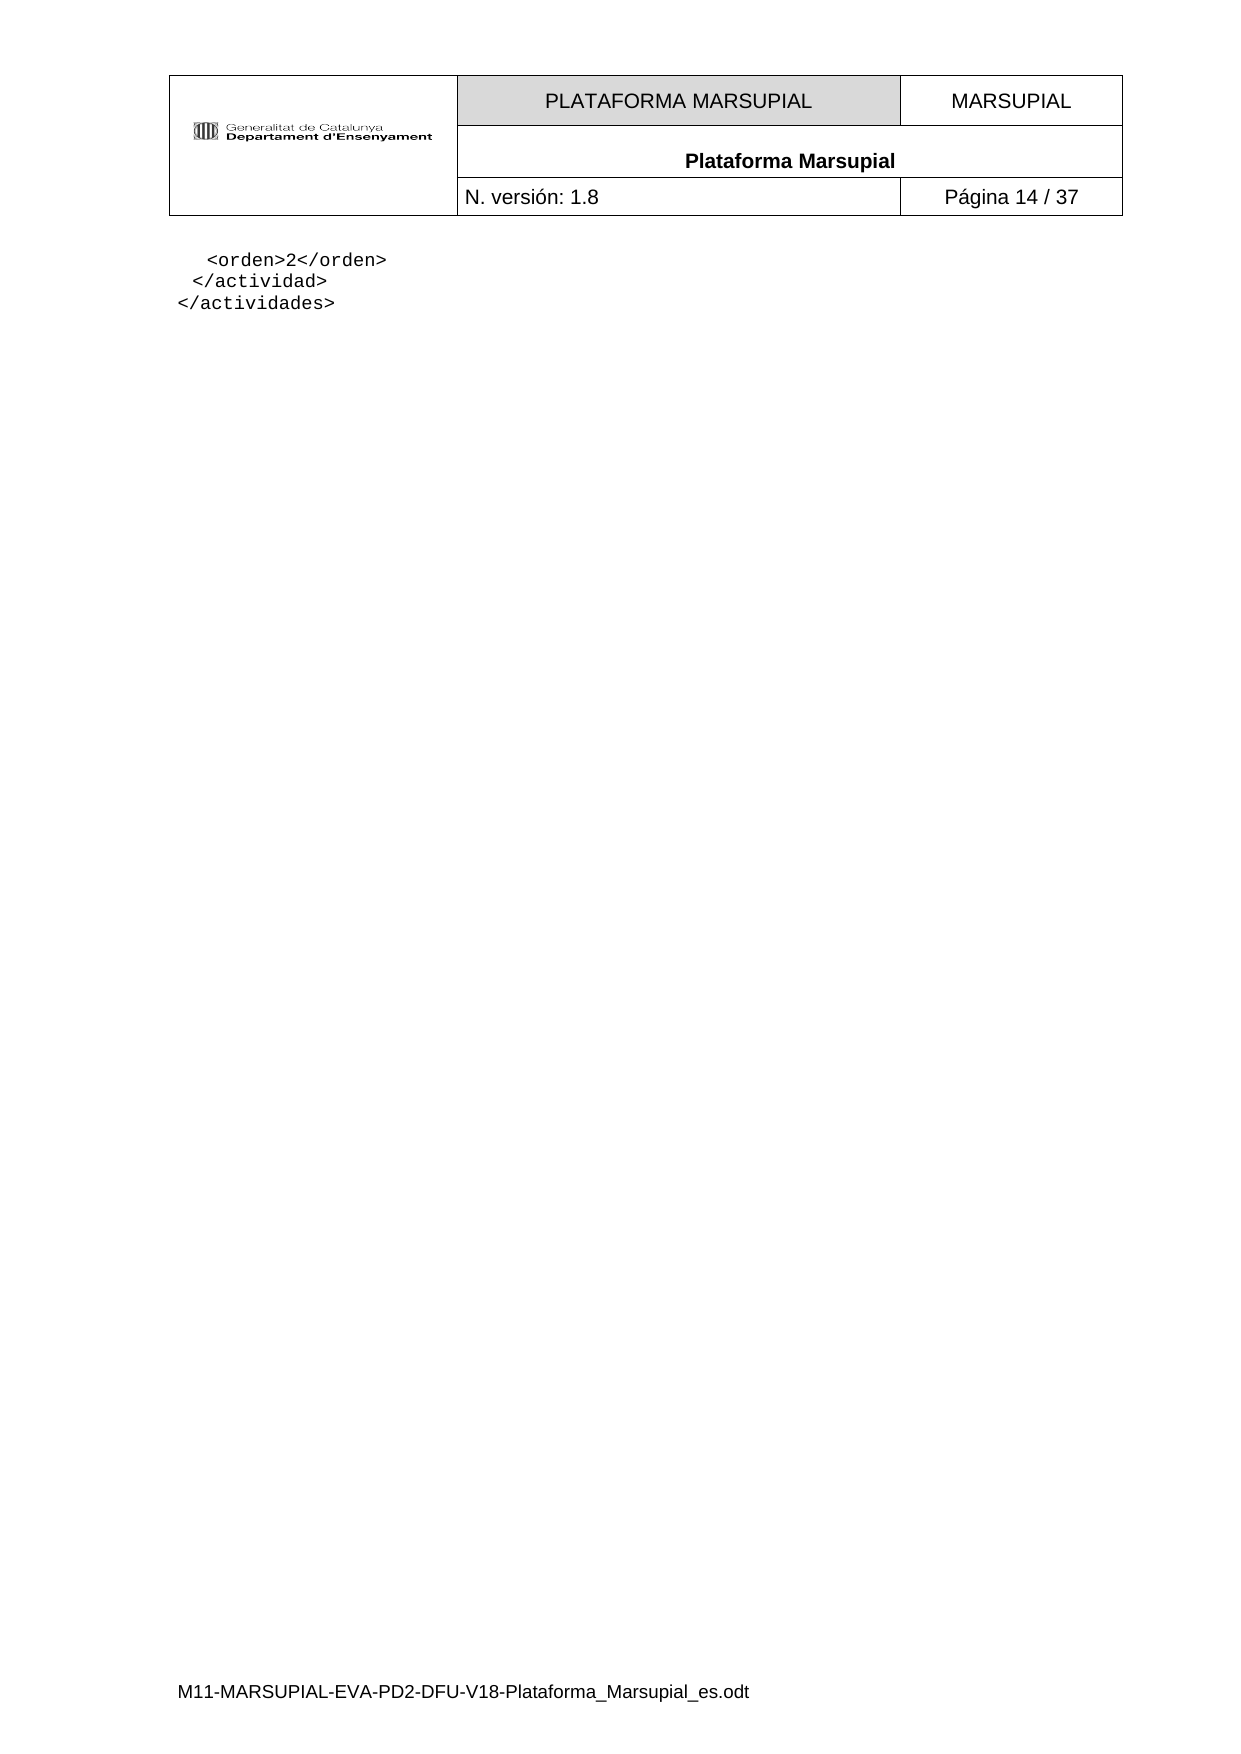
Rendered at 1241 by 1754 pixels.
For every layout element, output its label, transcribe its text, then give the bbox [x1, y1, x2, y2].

text </actividad> [177, 272, 1122, 293]
text <orden>2</orden> [177, 251, 1122, 272]
text </actividades> [177, 293, 1122, 315]
